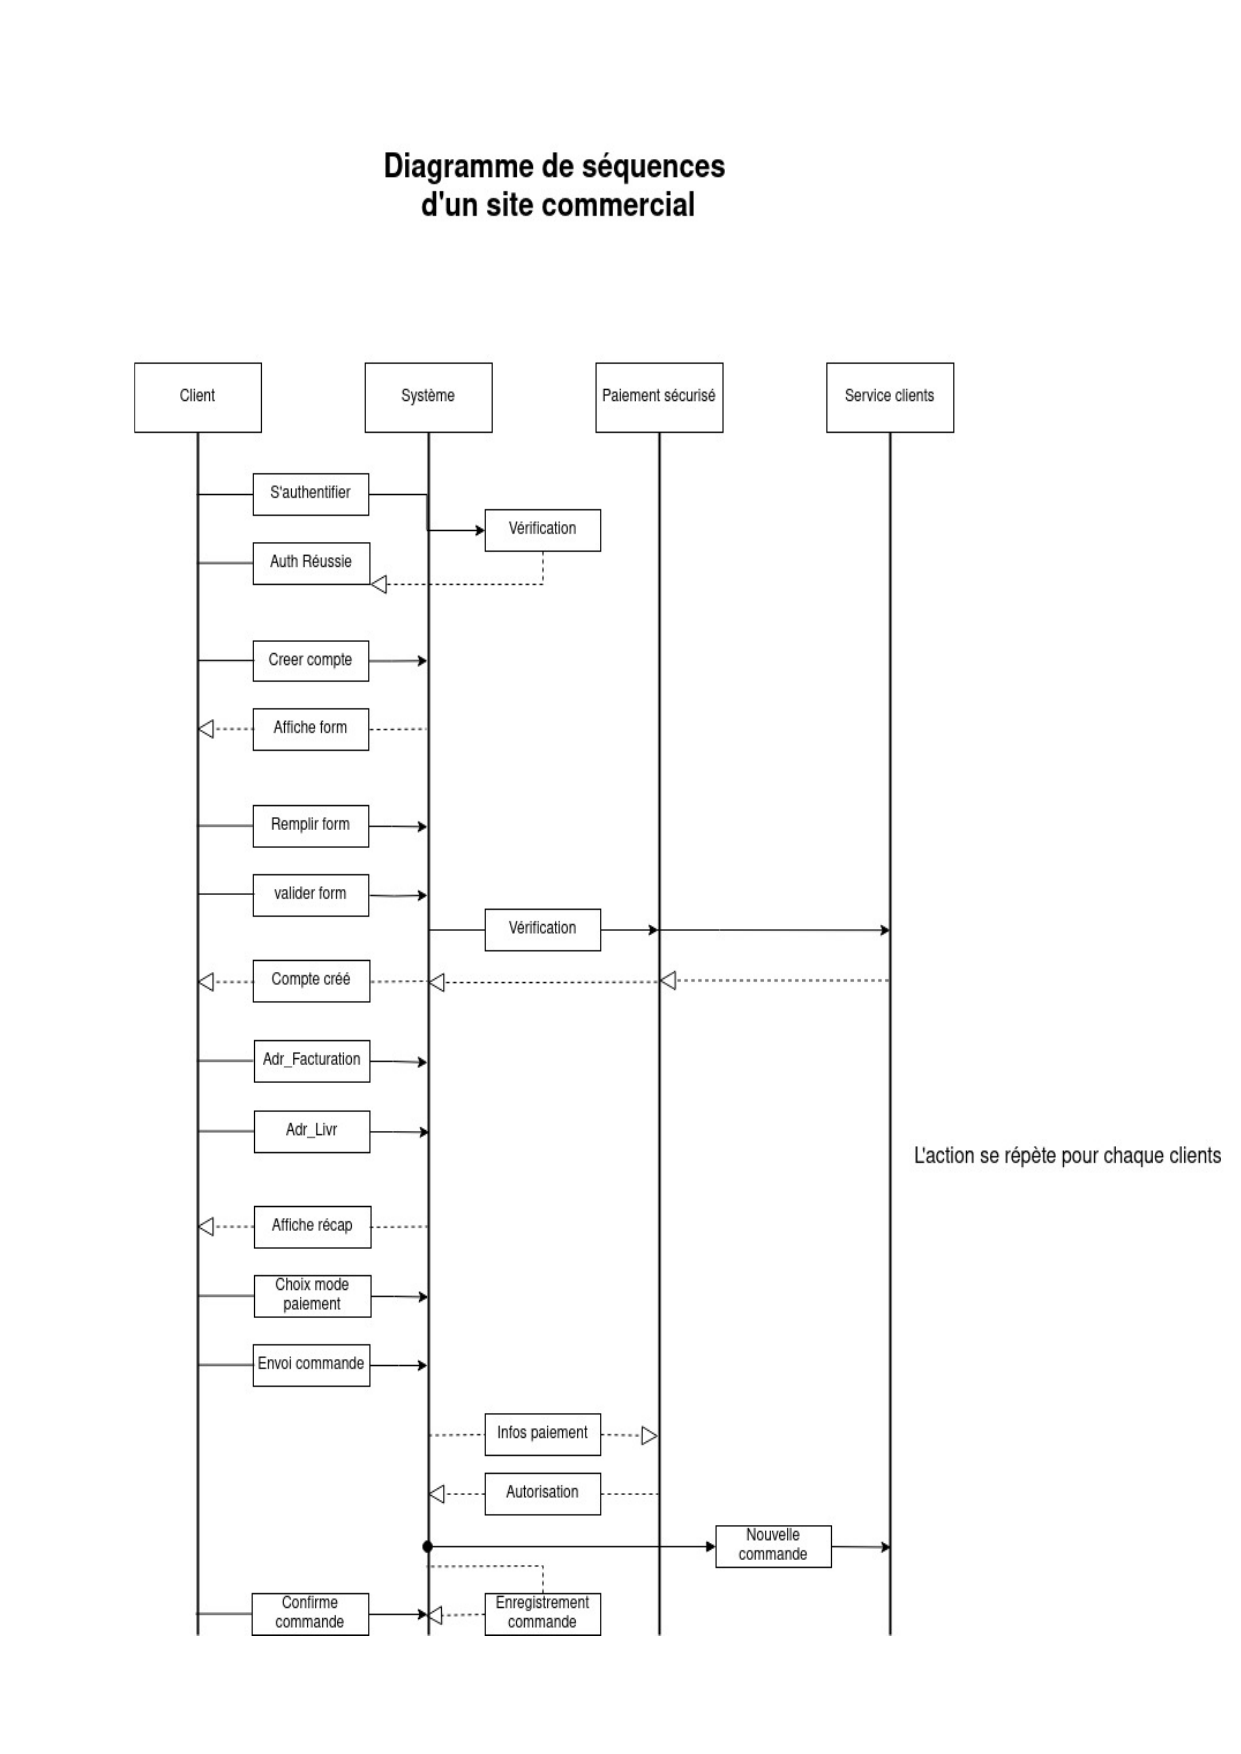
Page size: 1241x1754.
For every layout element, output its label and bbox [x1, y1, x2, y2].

picture [134, 100, 1235, 1636]
